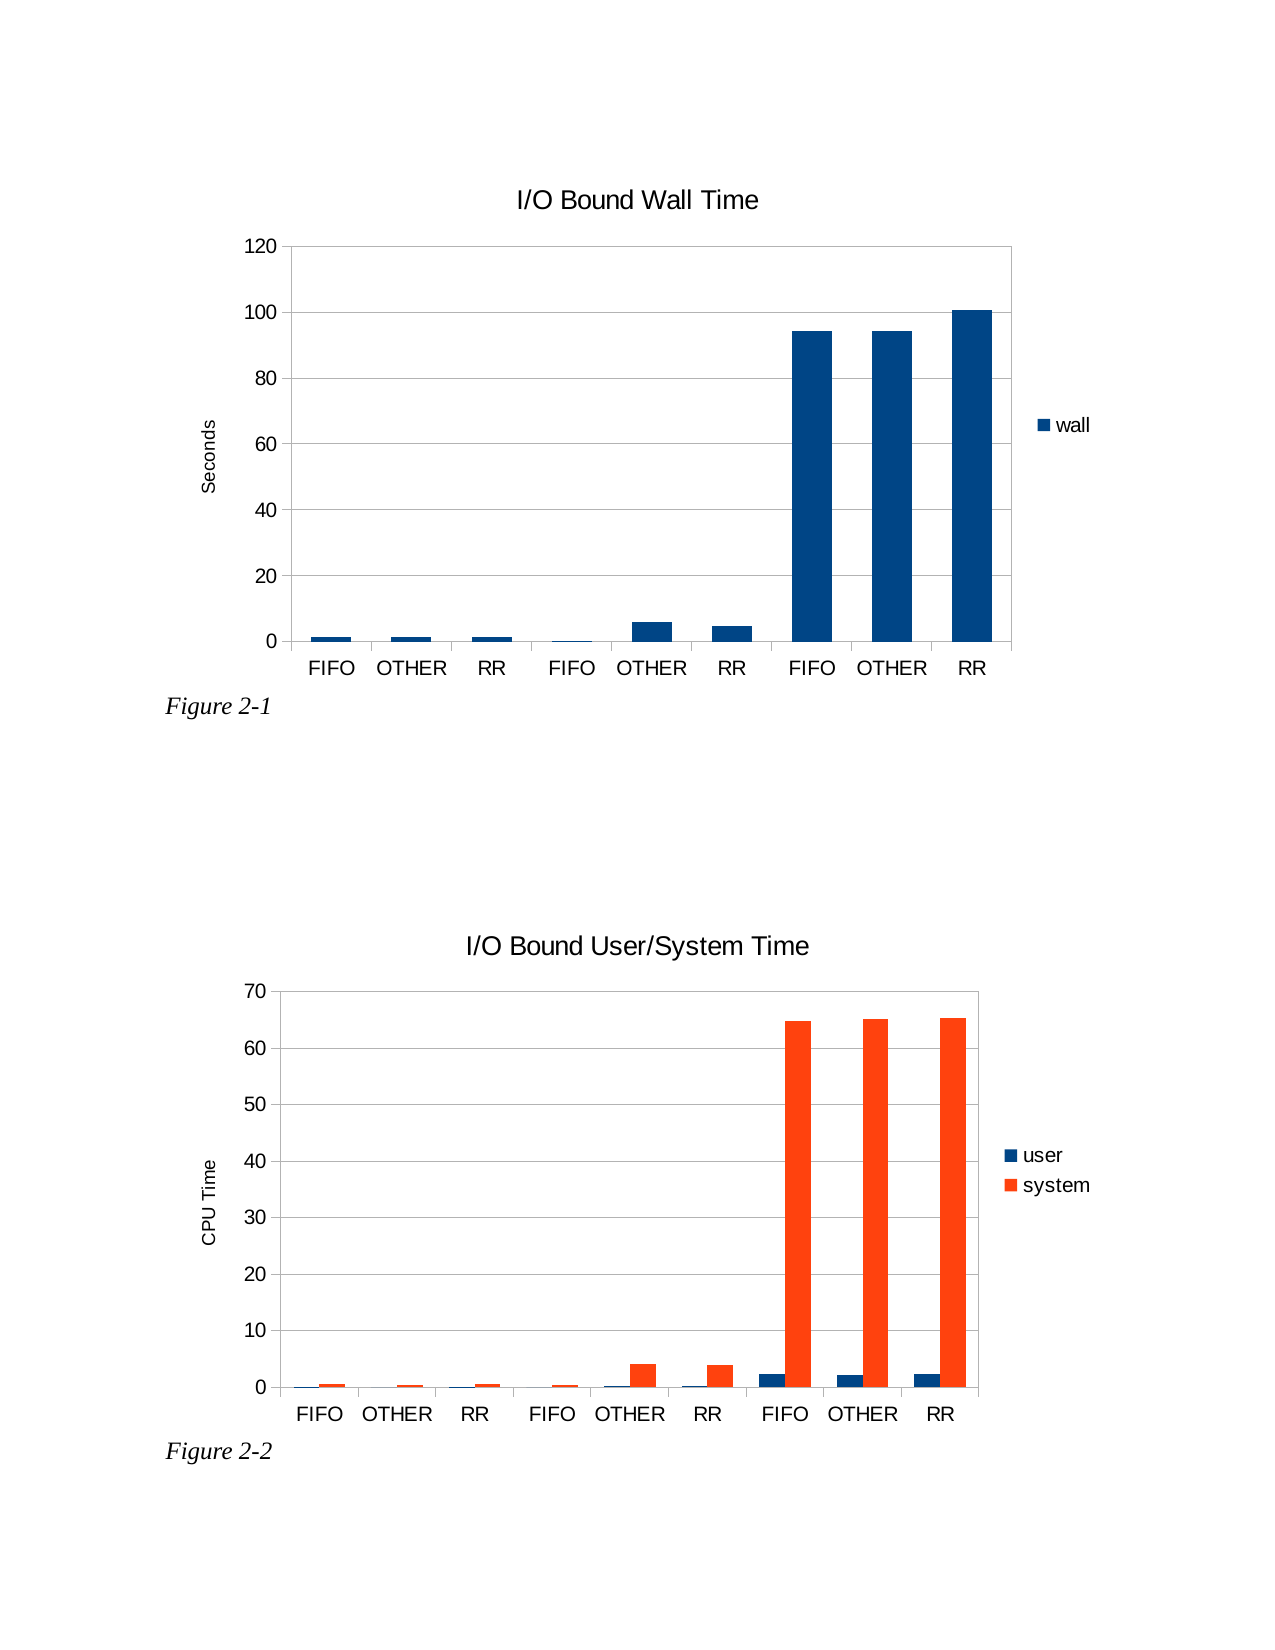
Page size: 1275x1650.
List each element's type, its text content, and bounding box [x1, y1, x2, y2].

text Figure 2-2 [165, 1437, 1110, 1465]
text Figure 2-1 [165, 691, 1110, 719]
